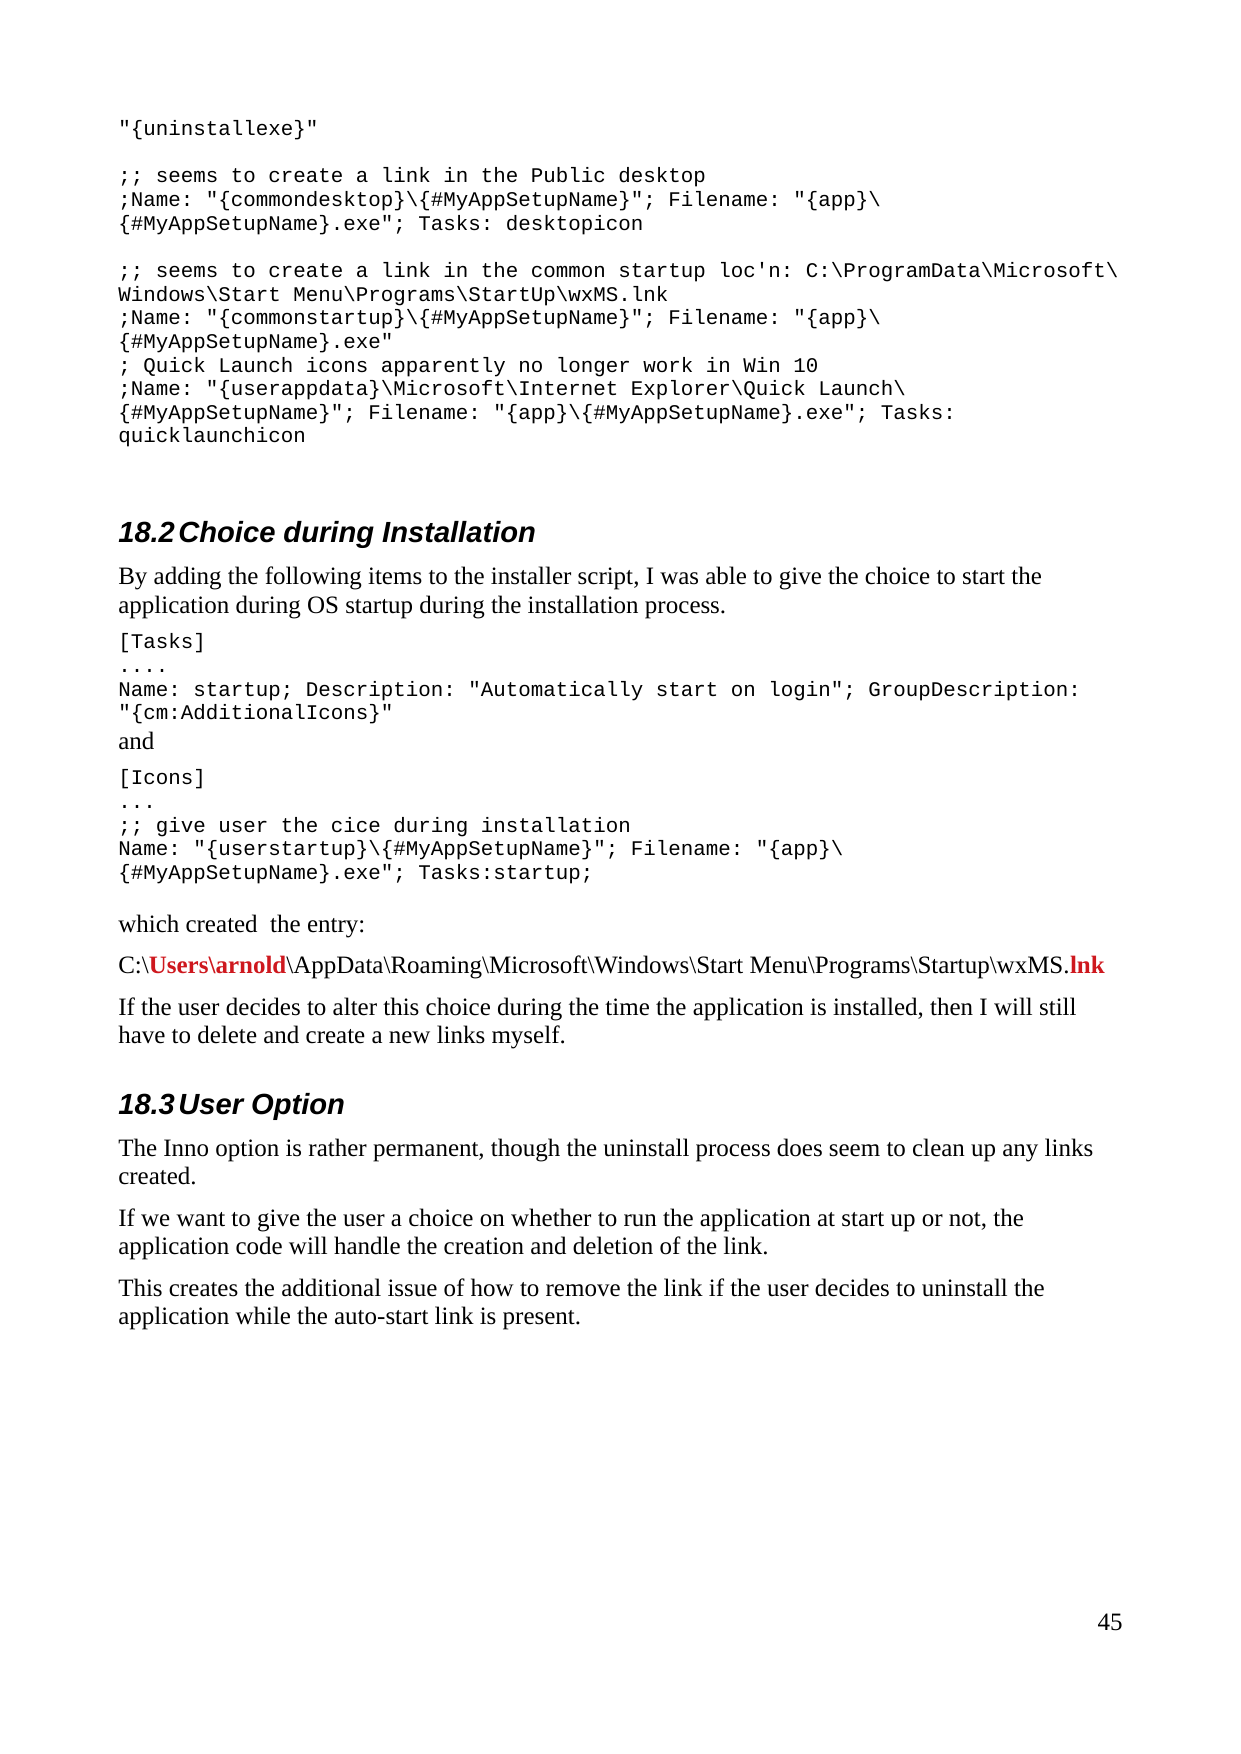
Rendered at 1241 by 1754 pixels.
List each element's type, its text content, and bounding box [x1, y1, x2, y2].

text ;; give user the cice during installation [118, 814, 1122, 838]
text The Inno option is rather permanent, though the uninstall process does seem to clean up any links created. [118, 1133, 1122, 1190]
subtitle Choice during Installation [118, 515, 1122, 549]
text If we want to give the user a choice on whether to run the application at start up or not, the application code will handle the creation and deletion of the link. [118, 1203, 1122, 1260]
subtitle User Option [118, 1087, 1122, 1120]
text .... [118, 655, 1122, 679]
text ; Quick Launch icons apparently no longer work in Win 10 [118, 354, 1122, 378]
text If the user decides to alter this choice during the time the application is installed, then I will still have to delete and create a new links myself. [118, 992, 1122, 1049]
text By adding the following items to the installer script, I was able to give the choice to start the application during OS startup during the installation process. [118, 561, 1122, 619]
text ... [118, 791, 1122, 814]
text [Tasks] [118, 631, 1122, 655]
text ;; seems to create a link in the common startup loc'n: C:\ProgramData\Microsoft\Windows\Start Menu\Programs\StartUp\wxMS.lnk [118, 260, 1122, 307]
text ;; seems to create a link in the Public desktop [118, 165, 1122, 189]
text Name: "{userstartup}\{#MyAppSetupName}"; Filename: "{app}\{#MyAppSetupName}.exe"; Tasks:startup; [118, 838, 1122, 886]
text which created the entry: [118, 909, 1122, 938]
text [Icons] [118, 767, 1122, 791]
text ;Name: "{userappdata}\Microsoft\Internet Explorer\Quick Launch\{#MyAppSetupName}"; Filename: "{app}\{#MyAppSetupName}.exe"; Tasks: quicklaunchicon [118, 378, 1122, 449]
text "{uninstallexe}" [118, 118, 1122, 142]
text ;Name: "{commonstartup}\{#MyAppSetupName}"; Filename: "{app}\{#MyAppSetupName}.exe" [118, 307, 1122, 354]
text and [118, 726, 1122, 755]
text Name: startup; Description: "Automatically start on login"; GroupDescription: "{cm:AdditionalIcons}" [118, 679, 1122, 726]
text This creates the additional issue of how to remove the link if the user decides to uninstall the application while the auto-start link is present. [118, 1273, 1122, 1330]
text C:\Users\arnold\AppData\Roaming\Microsoft\Windows\Start Menu\Programs\Startup\wxMS.lnk [118, 950, 1122, 979]
text ;Name: "{commondesktop}\{#MyAppSetupName}"; Filename: "{app}\{#MyAppSetupName}.exe"; Tasks: desktopicon [118, 189, 1122, 236]
